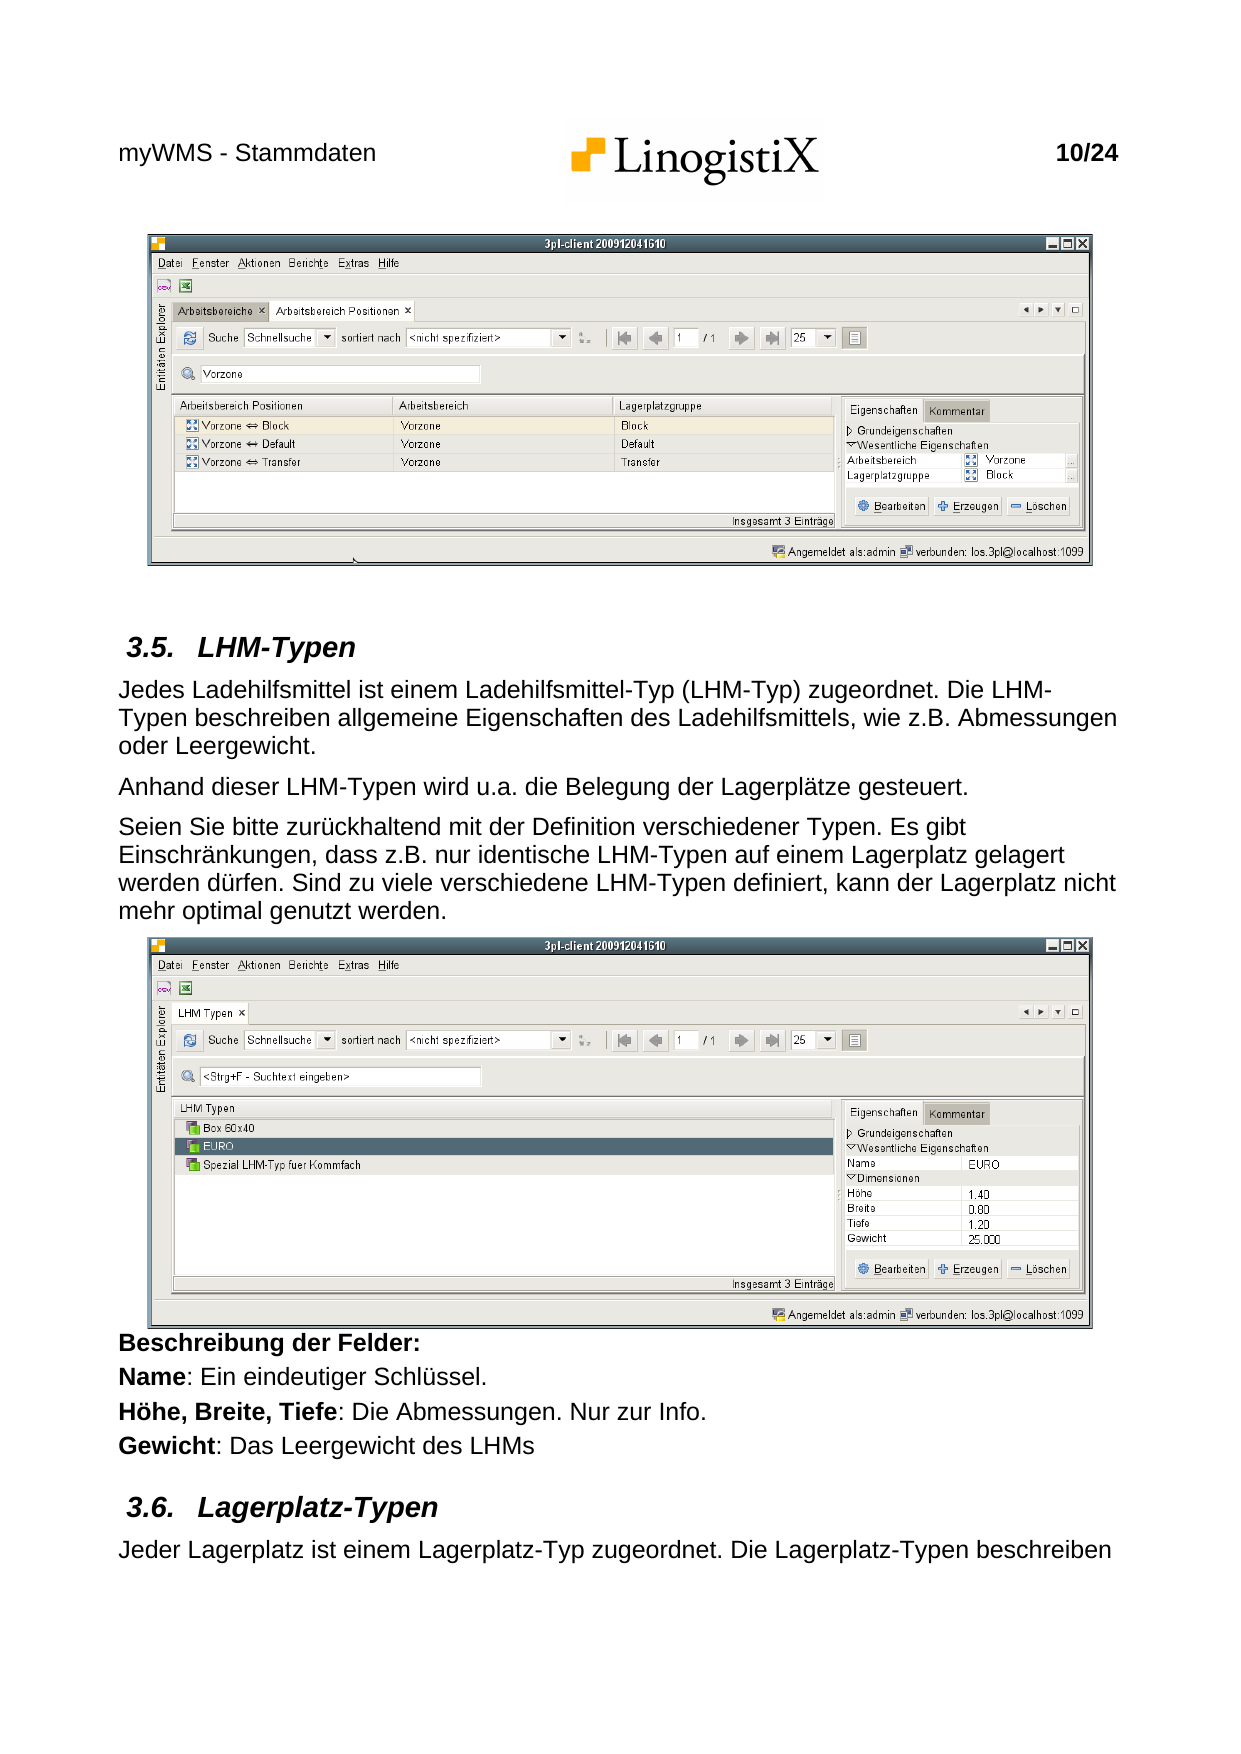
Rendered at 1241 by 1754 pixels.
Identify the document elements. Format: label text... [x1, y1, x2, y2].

text Jeder Lagerplatz ist einem Lagerplatz-Typ zugeordnet. Die Lagerplatz-Typen beschreiben [118, 1536, 1122, 1564]
text Anhand dieser LHM-Typen wird u.a. die Belegung der Lagerplätze gesteuert. [118, 772, 1122, 800]
subtitle Lagerplatz-Typen [118, 1491, 1122, 1524]
picture [147, 234, 1093, 566]
text Gewicht: Das Leergewicht des LHMs [118, 1432, 1122, 1460]
picture [147, 937, 1093, 1329]
text Seien Sie bitte zurückhaltend mit der Definition verschiedener Typen. Es gibt Einschränkungen, dass z.B. nur identische LHM-Typen auf einem Lagerplatz gelagert werden dürfen. Sind zu viele verschiedene LHM-Typen definiert, kann der Lagerplatz nicht mehr optimal genutzt werden. [118, 813, 1122, 924]
subtitle LHM-Typen [118, 631, 1122, 664]
picture [564, 118, 825, 205]
text Höhe, Breite, Tiefe: Die Abmessungen. Nur zur Info. [118, 1397, 1122, 1425]
text Jedes Ladehilfsmittel ist einem Ladehilfsmittel-Typ (LHM-Typ) zugeordnet. Die LHM-Typen beschreiben allgemeine Eigenschaften des Ladehilfsmittels, wie z.B. Abmessungen oder Leergewicht. [118, 676, 1122, 760]
text Name: Ein eindeutiger Schlüssel. [118, 1363, 1122, 1391]
text Beschreibung der Felder: [118, 937, 1122, 1357]
